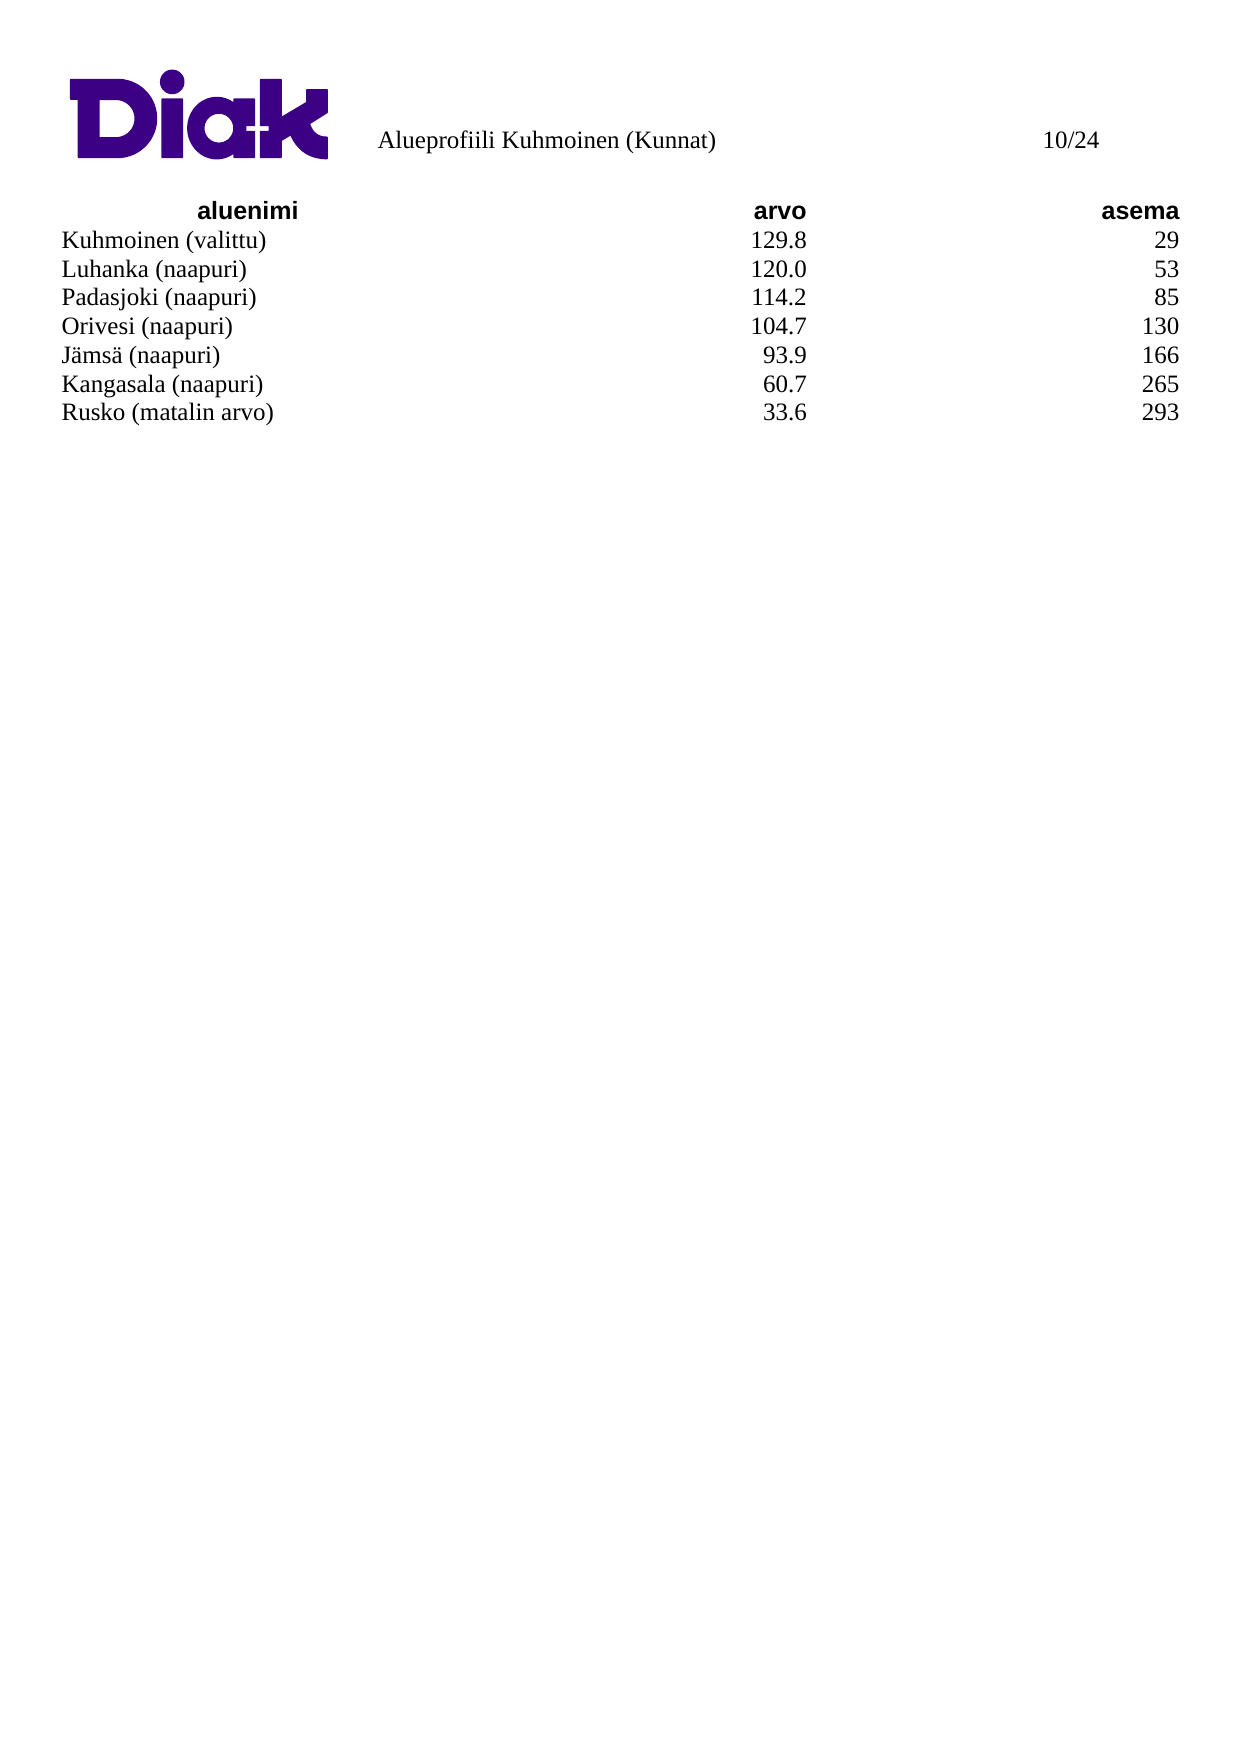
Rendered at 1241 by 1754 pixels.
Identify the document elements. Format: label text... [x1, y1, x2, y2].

table_cell 129.8 [434, 225, 806, 254]
table_cell 166 [806, 340, 1179, 369]
table_cell 29 [806, 225, 1179, 254]
table_header aluenimi [61, 196, 434, 225]
table_cell Padasjoki (naapuri) [61, 283, 434, 311]
table_cell 130 [806, 311, 1179, 340]
table_cell 93.9 [434, 340, 806, 369]
table_cell 104.7 [434, 311, 806, 340]
table_cell Kuhmoinen (valittu) [61, 225, 434, 254]
table_cell 114.2 [434, 283, 806, 311]
table_cell Orivesi (naapuri) [61, 311, 434, 340]
table_cell Kangasala (naapuri) [61, 369, 434, 397]
table_cell 120.0 [434, 254, 806, 282]
table_cell Jämsä (naapuri) [61, 340, 434, 369]
table_cell 293 [806, 398, 1179, 426]
table_cell Luhanka (naapuri) [61, 254, 434, 282]
table_cell 265 [806, 369, 1179, 397]
table_cell 60.7 [434, 369, 806, 397]
table_cell 53 [806, 254, 1179, 282]
table_cell 33.6 [434, 398, 806, 426]
table_header arvo [434, 196, 806, 225]
table_cell 85 [806, 283, 1179, 311]
table_header asema [806, 196, 1179, 225]
table_cell Rusko (matalin arvo) [61, 398, 434, 426]
